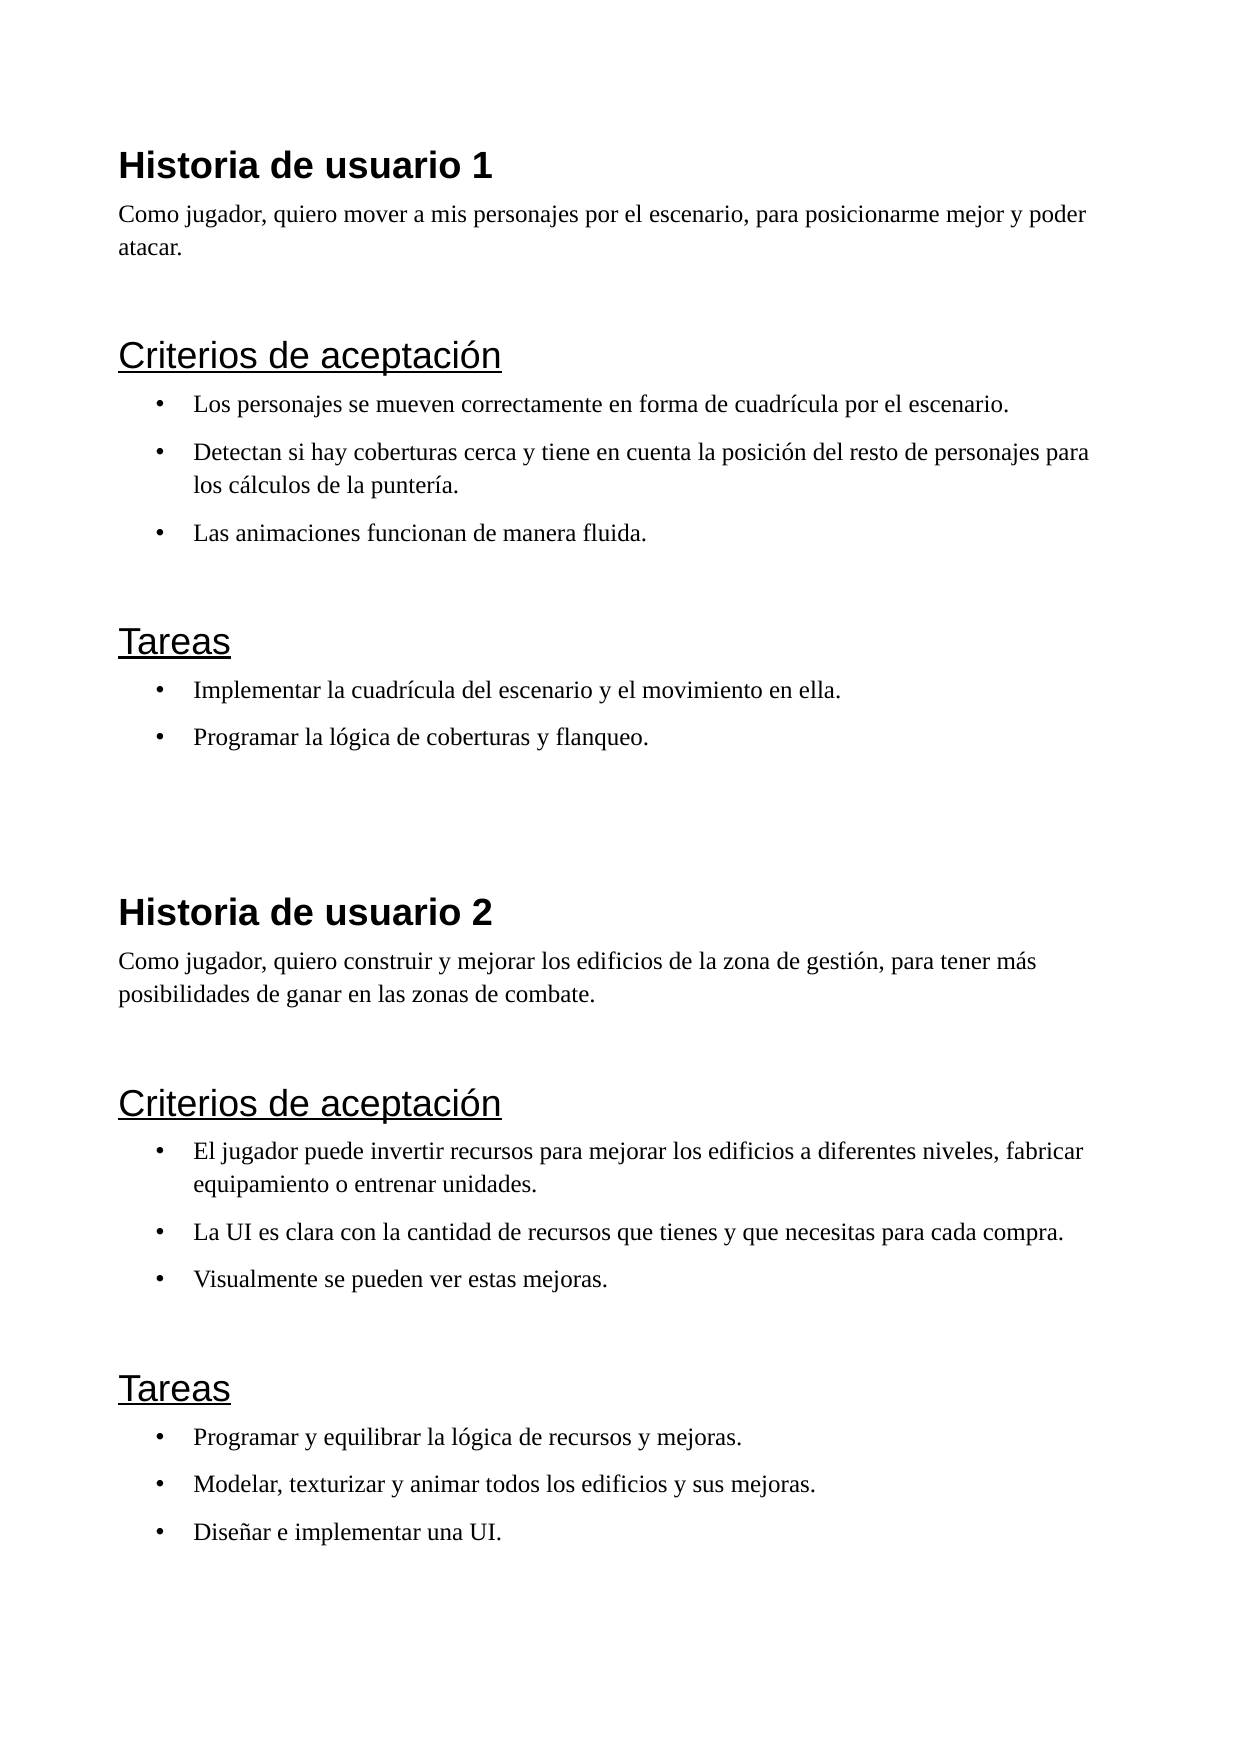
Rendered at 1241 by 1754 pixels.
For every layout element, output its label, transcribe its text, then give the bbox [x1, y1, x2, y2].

list Diseñar e implementar una UI. [156, 1517, 1122, 1546]
subtitle Criterios de aceptación [118, 1081, 1122, 1124]
list La UI es clara con la cantidad de recursos que tienes y que necesitas para cada compra. [156, 1217, 1122, 1246]
list Los personajes se mueven correctamente en forma de cuadrícula por el escenario. [156, 389, 1122, 418]
list Programar la lógica de coberturas y flanqueo. [156, 722, 1122, 751]
text Como jugador, quiero mover a mis personajes por el escenario, para posicionarme mejor y poder atacar. [118, 199, 1122, 261]
list Implementar la cuadrícula del escenario y el movimiento en ella. [156, 675, 1122, 703]
list Programar y equilibrar la lógica de recursos y mejoras. [156, 1422, 1122, 1450]
list El jugador puede invertir recursos para mejorar los edificios a diferentes niveles, fabricar equipamiento o entrenar unidades. [156, 1136, 1122, 1198]
subtitle Tareas [118, 619, 1122, 662]
list Detectan si hay coberturas cerca y tiene en cuenta la posición del resto de personajes para los cálculos de la puntería. [156, 437, 1122, 499]
list Modelar, texturizar y animar todos los edificios y sus mejoras. [156, 1469, 1122, 1498]
list Las animaciones funcionan de manera fluida. [156, 518, 1122, 546]
subtitle Historia de usuario 2 [118, 890, 1122, 934]
subtitle Historia de usuario 1 [118, 143, 1122, 187]
subtitle Tareas [118, 1366, 1122, 1409]
text Como jugador, quiero construir y mejorar los edificios de la zona de gestión, para tener más posibilidades de ganar en las zonas de combate. [118, 946, 1122, 1008]
subtitle Criterios de aceptación [118, 334, 1122, 377]
list Visualmente se pueden ver estas mejoras. [156, 1264, 1122, 1293]
